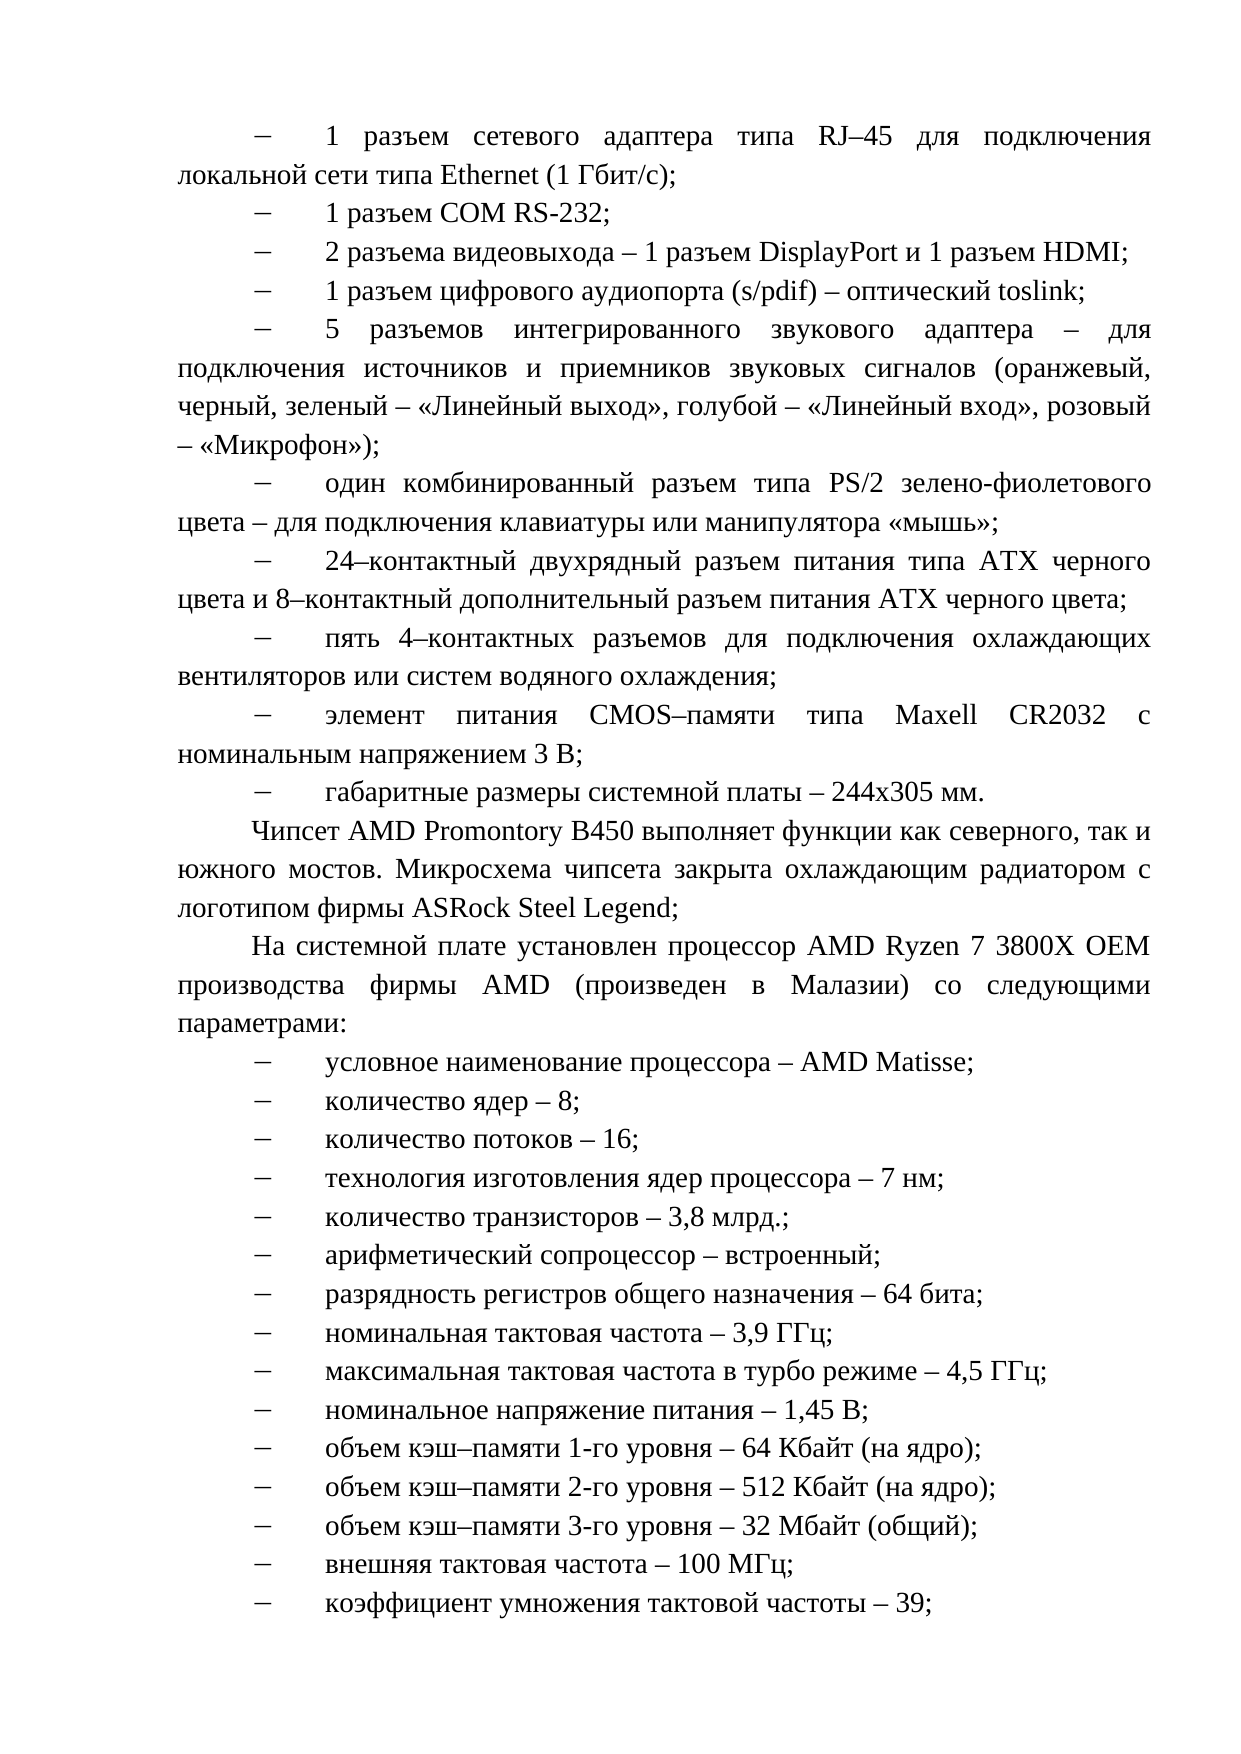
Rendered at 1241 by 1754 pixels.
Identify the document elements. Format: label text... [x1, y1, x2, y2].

list коэффициент умножения тактовой частоты – 39; [177, 1585, 1152, 1619]
list разрядность регистров общего назначения – 64 бита; [177, 1276, 1152, 1310]
list арифметический сопроцессор – встроенный; [177, 1237, 1152, 1271]
list условное наименование процессора – AMD Matisse; [177, 1044, 1152, 1078]
list объем кэш–памяти 2-го уровня – 512 Кбайт (на ядро); [177, 1469, 1152, 1503]
list один комбинированный разъем типа PS/2 зелено-фиолетового цвета – для подключения клавиатуры или манипулятора «мышь»; [177, 466, 1152, 538]
text На системной плате установлен процессор AMD Ryzen 7 3800X OEM производства фирмы AMD (произведен в Малазии) со следующими параметрами: [177, 928, 1152, 1039]
text Чипсет AMD Promontory B450 выполняет функции как северного, так и южного мостов. Микросхема чипсета закрыта охлаждающим радиатором с логотипом фирмы ASRock Steel Legend; [177, 813, 1152, 923]
list элемент питания CMOS–памяти типа Maxell CR2032 с номинальным напряжением 3 В; [177, 697, 1152, 769]
list объем кэш–памяти 3-го уровня – 32 Мбайт (общий); [177, 1508, 1152, 1542]
list количество ядер – 8; [177, 1083, 1152, 1116]
list 5 разъемов интегрированного звукового адаптера – для подключения источников и приемников звуковых сигналов (оранжевый, черный, зеленый – «Линейный выход», голубой – «Линейный вход», розовый – «Микрофон»); [177, 311, 1152, 461]
list объем кэш–памяти 1-го уровня – 64 Кбайт (на ядро); [177, 1431, 1152, 1464]
list номинальная тактовая частота – 3,9 ГГц; [177, 1315, 1152, 1348]
list 1 разъем сетевого адаптера типа RJ–45 для подключения локальной сети типа Ethernet (1 Гбит/с); [177, 118, 1152, 190]
list количество транзисторов – 3,8 млрд.; [177, 1199, 1152, 1232]
list номинальное напряжение питания – 1,45 В; [177, 1392, 1152, 1426]
list технология изготовления ядер процессора – 7 нм; [177, 1160, 1152, 1194]
list 1 разъем COM RS-232; [177, 195, 1152, 229]
list 2 разъема видеовыхода – 1 разъем DisplayPort и 1 разъем HDMI; [177, 234, 1152, 268]
list максимальная тактовая частота в турбо режиме – 4,5 ГГц; [177, 1353, 1152, 1387]
list габаритные размеры системной платы – 244х305 мм. [177, 774, 1152, 808]
list количество потоков – 16; [177, 1121, 1152, 1155]
list 24–контактный двухрядный разъем питания типа АТХ черного цвета и 8–контактный дополнительный разъем питания ATX черного цвета; [177, 543, 1152, 615]
list внешняя тактовая частота – 100 МГц; [177, 1547, 1152, 1580]
list пять 4–контактных разъемов для подключения охлаждающих вентиляторов или систем водяного охлаждения; [177, 620, 1152, 692]
list 1 разъем цифрового аудиопорта (s/pdif) – оптический toslink; [177, 273, 1152, 306]
